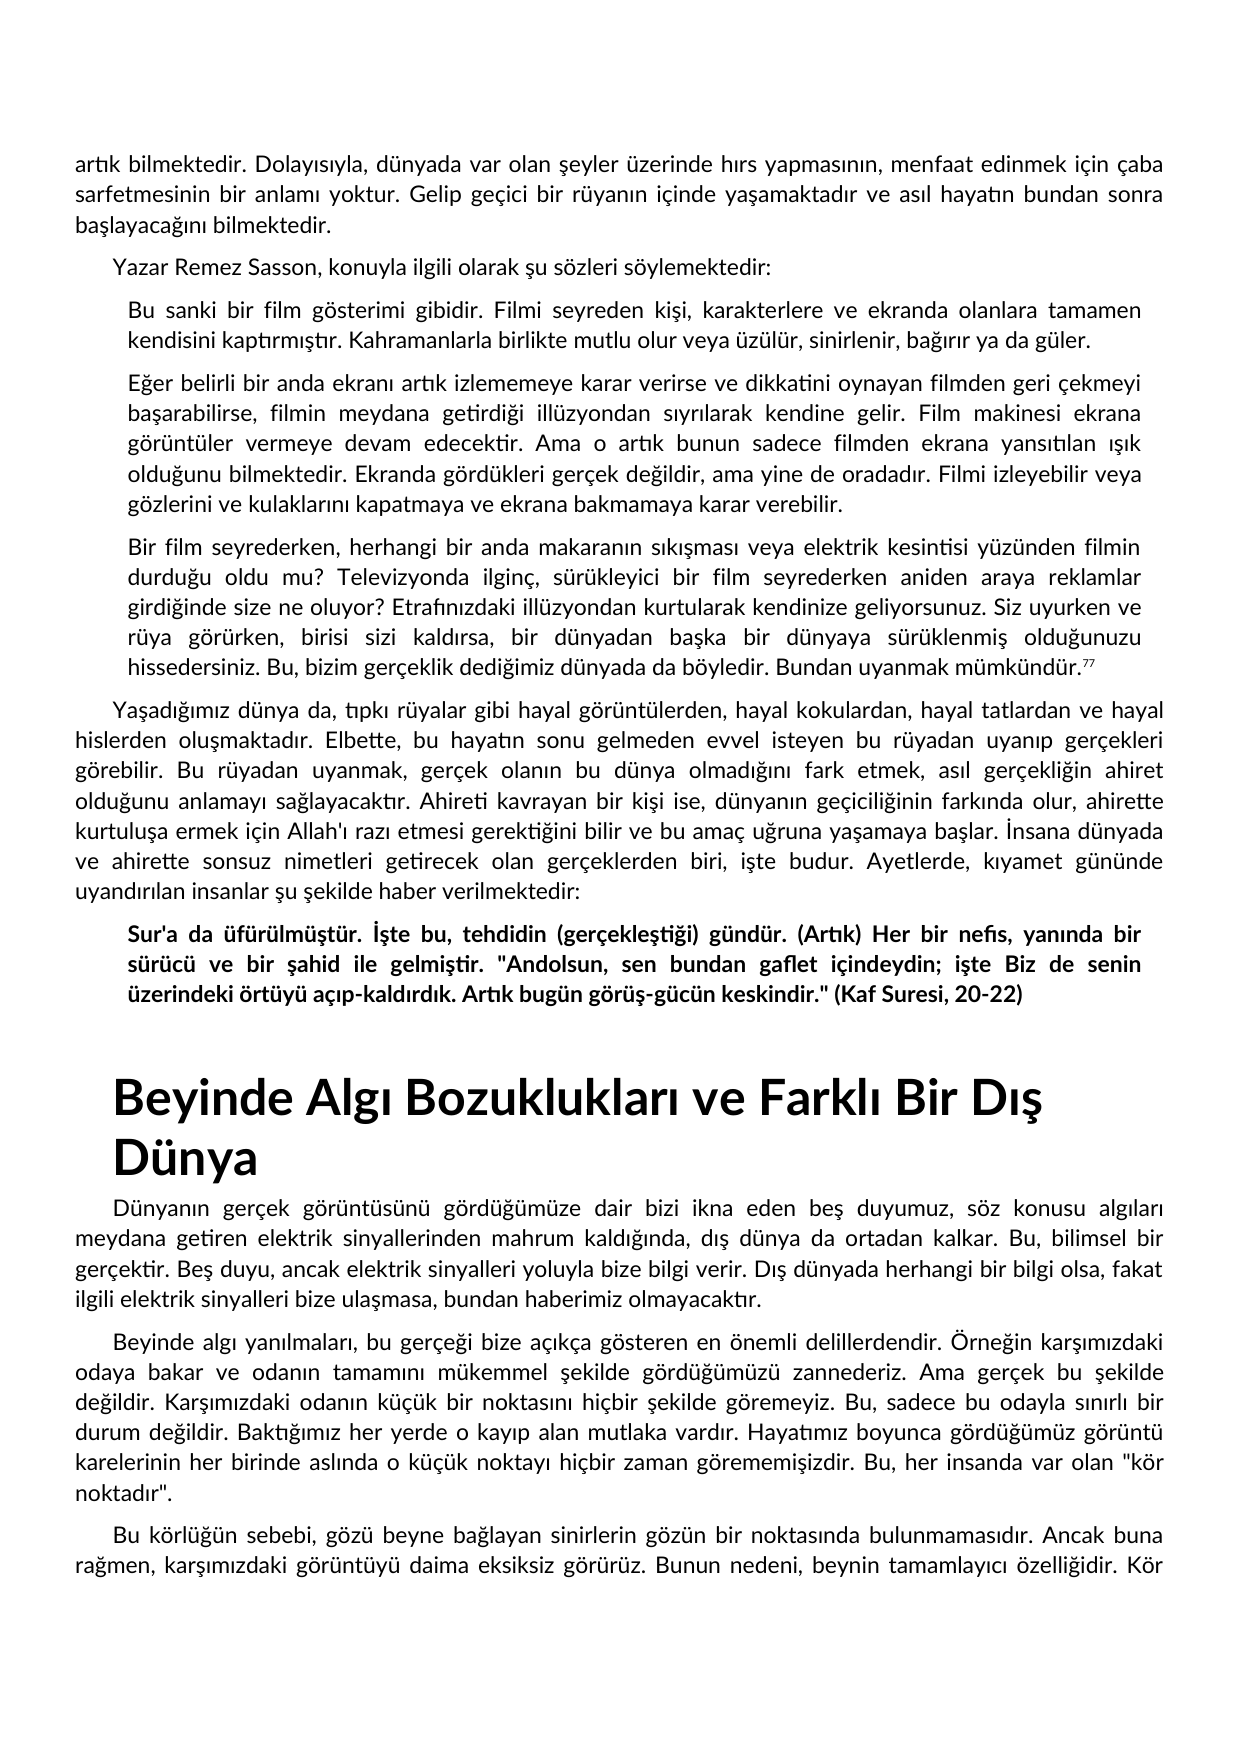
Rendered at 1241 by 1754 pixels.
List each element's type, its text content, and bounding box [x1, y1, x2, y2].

text Eğer belirli bir anda ekranı artık izlememeye karar verirse ve dikkatini oynayan filmden geri çekmeyi başarabilirse, filmin meydana getirdiği illüzyondan sıyrılarak kendine gelir. Film makinesi ekrana görüntüler vermeye devam edecektir. Ama o artık bunun sadece filmden ekrana yansıtılan ışık olduğunu bilmektedir. Ekranda gördükleri gerçek değildir, ama yine de oradadır. Filmi izleyebilir veya gözlerini ve kulaklarını kapatmaya ve ekrana bakmamaya karar verebilir. [127, 369, 1143, 517]
text Bir film seyrederken, herhangi bir anda makaranın sıkışması veya elektrik kesintisi yüzünden filmin durduğu oldu mu? Televizyonda ilginç, sürükleyici bir film seyrederken aniden araya reklamlar girdiğinde size ne oluyor? Etrafınızdaki illüzyondan kurtularak kendinize geliyorsunuz. Siz uyurken ve rüya görürken, birisi sizi kaldırsa, bir dünyadan başka bir dünyaya sürüklenmiş olduğunuzu hissedersiniz. Bu, bizim gerçeklik dediğimiz dünyada da böyledir. Bundan uyanmak mümkündür.77 [127, 532, 1143, 681]
text Yazar Remez Sasson, konuyla ilgili olarak şu sözleri söylemektedir: [75, 253, 1165, 281]
text Beyinde algı yanılmaları, bu gerçeği bize açıkça gösteren en önemli delillerdendir. Örneğin karşımızdaki odaya bakar ve odanın tamamını mükemmel şekilde gördüğümüzü zannederiz. Ama gerçek bu şekilde değildir. Karşımızdaki odanın küçük bir noktasını hiçbir şekilde göremeyiz. Bu, sadece bu odayla sınırlı bir durum değildir. Baktığımız her yerde o kayıp alan mutlaka vardır. Hayatımız boyunca gördüğümüz görüntü karelerinin her birinde aslında o küçük noktayı hiçbir zaman görememişizdir. Bu, her insanda var olan "kör noktadır". [75, 1327, 1165, 1506]
subtitle Beyinde Algı Bozuklukları ve Farklı Bir Dış Dünya [112, 1066, 1165, 1186]
text artık bilmektedir. Dolayısıyla, dünyada var olan şeyler üzerinde hırs yapmasının, menfaat edinmek için çaba sarfetmesinin bir anlamı yoktur. Gelip geçici bir rüyanın içinde yaşamaktadır ve asıl hayatın bundan sonra başlayacağını bilmektedir. [75, 150, 1165, 238]
text Bu sanki bir film gösterimi gibidir. Filmi seyreden kişi, karakterlere ve ekranda olanlara tamamen kendisini kaptırmıştır. Kahramanlarla birlikte mutlu olur veya üzülür, sinirlenir, bağırır ya da güler. [127, 296, 1143, 353]
text Bu körlüğün sebebi, gözü beyne bağlayan sinirlerin gözün bir noktasında bulunmamasıdır. Ancak buna rağmen, karşımızdaki görüntüyü daima eksiksiz görürüz. Bunun nedeni, beynin tamamlayıcı özelliğidir. Kör [75, 1521, 1165, 1579]
text Dünyanın gerçek görüntüsünü gördüğümüze dair bizi ikna eden beş duyumuz, söz konusu algıları meydana getiren elektrik sinyallerinden mahrum kaldığında, dış dünya da ortadan kalkar. Bu, bilimsel bir gerçektir. Beş duyu, ancak elektrik sinyalleri yoluyla bize bilgi verir. Dış dünyada herhangi bir bilgi olsa, fakat ilgili elektrik sinyalleri bize ulaşmasa, bundan haberimiz olmayacaktır. [75, 1194, 1165, 1312]
text Sur'a da üfürülmüştür. İşte bu, tehdidin (gerçekleştiği) gündür. (Artık) Her bir nefis, yanında bir sürücü ve bir şahid ile gelmiştir. "Andolsun, sen bundan gaflet içindeydin; işte Biz de senin üzerindeki örtüyü açıp-kaldırdık. Artık bugün görüş-gücün keskindir." (Kaf Suresi, 20-22) [127, 920, 1143, 1008]
text Yaşadığımız dünya da, tıpkı rüyalar gibi hayal görüntülerden, hayal kokulardan, hayal tatlardan ve hayal hislerden oluşmaktadır. Elbette, bu hayatın sonu gelmeden evvel isteyen bu rüyadan uyanıp gerçekleri görebilir. Bu rüyadan uyanmak, gerçek olanın bu dünya olmadığını fark etmek, asıl gerçekliğin ahiret olduğunu anlamayı sağlayacaktır. Ahireti kavrayan bir kişi ise, dünyanın geçiciliğinin farkında olur, ahirette kurtuluşa ermek için Allah'ı razı etmesi gerektiğini bilir ve bu amaç uğruna yaşamaya başlar. İnsana dünyada ve ahirette sonsuz nimetleri getirecek olan gerçeklerden biri, işte budur. Ayetlerde, kıyamet gününde uyandırılan insanlar şu şekilde haber verilmektedir: [75, 696, 1165, 904]
